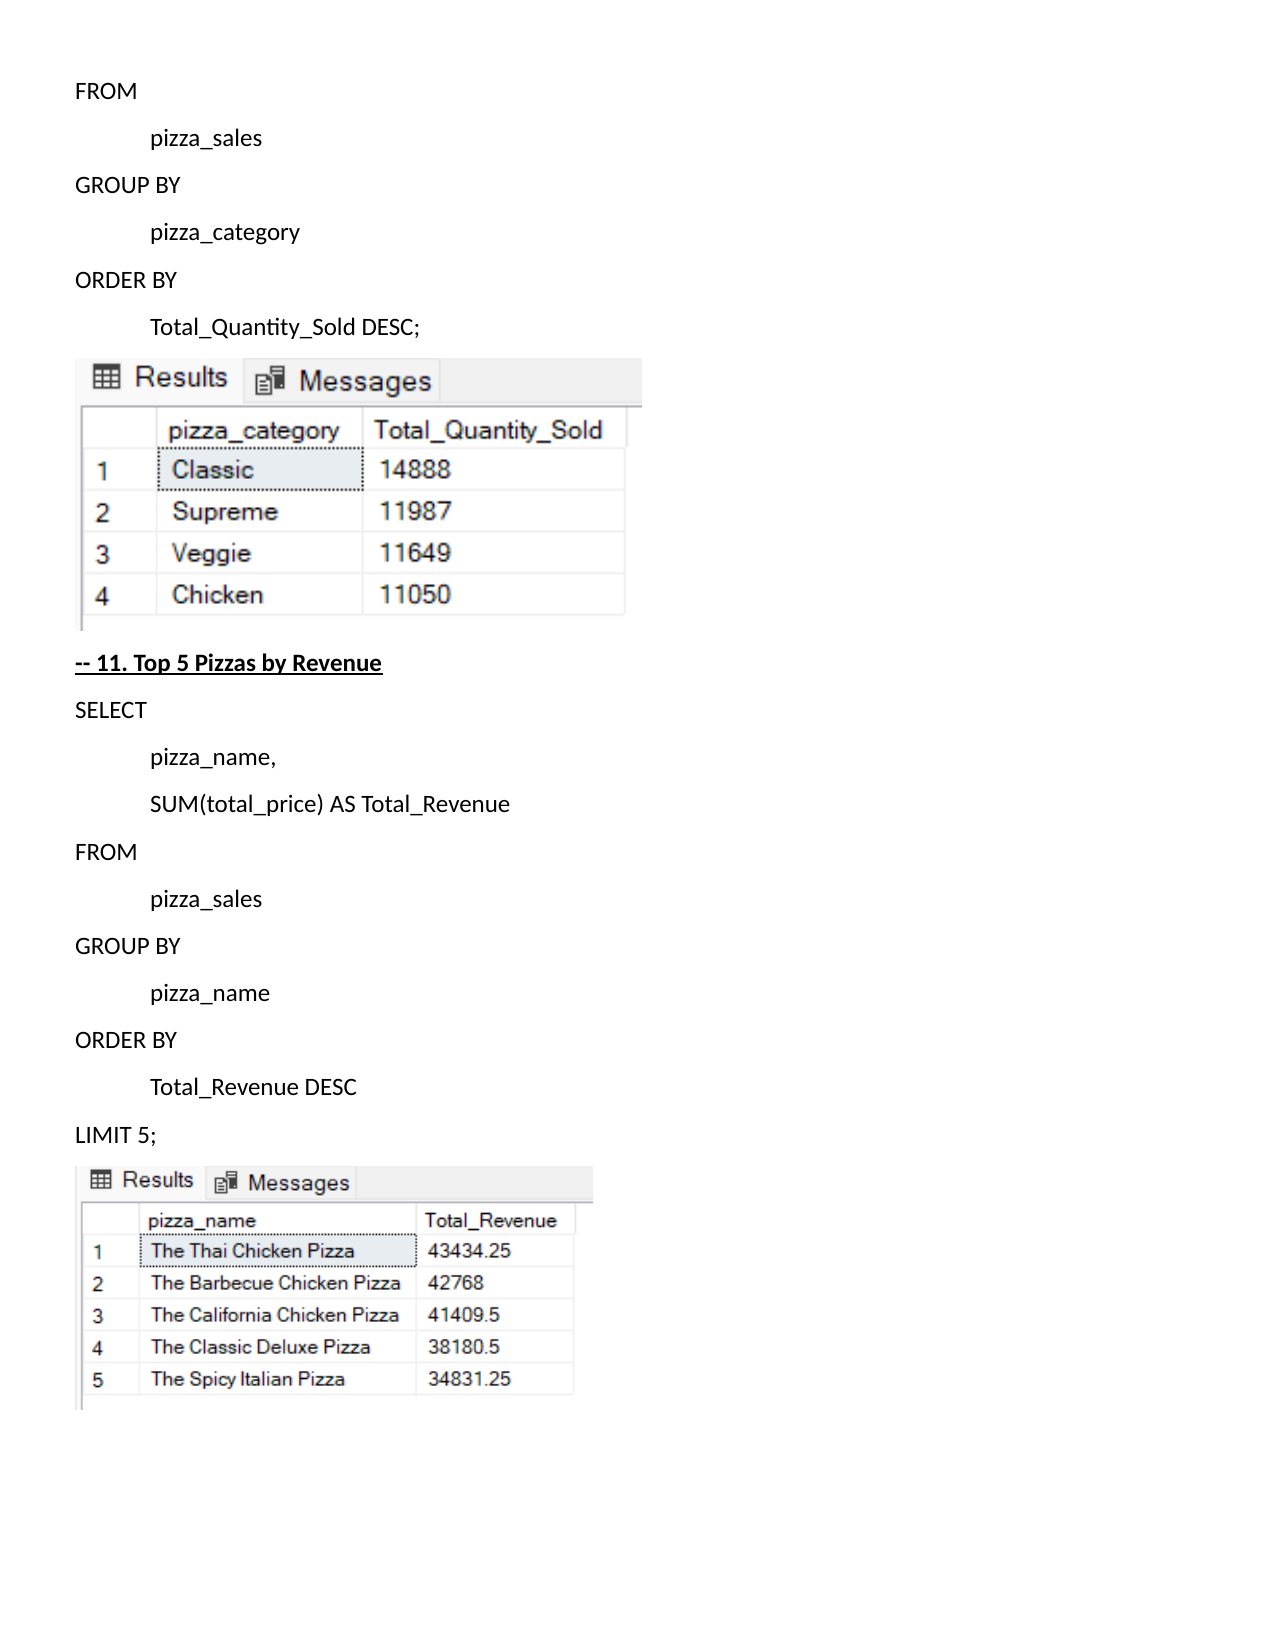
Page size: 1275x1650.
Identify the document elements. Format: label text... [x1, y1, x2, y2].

text pizza_sales [75, 883, 1140, 913]
text Total_Revenue DESC [75, 1072, 1140, 1102]
text pizza_sales [75, 122, 1140, 153]
text pizza_name, [75, 741, 1140, 772]
text SUM(total_price) AS Total_Revenue [75, 788, 1140, 819]
text GROUP BY [75, 930, 1140, 961]
text FROM [75, 75, 1140, 106]
text ORDER BY [75, 1024, 1140, 1055]
text LIMIT 5; [75, 1119, 1140, 1149]
text pizza_category [75, 217, 1140, 247]
text SELECT [75, 694, 1140, 724]
text Total_Quantity_Sold DESC; [75, 311, 1140, 341]
text GROUP BY [75, 169, 1140, 200]
text ORDER BY [75, 264, 1140, 294]
text pizza_name [75, 977, 1140, 1008]
text FROM [75, 836, 1140, 866]
text -- 11. Top 5 Pizzas by Revenue [75, 647, 1140, 677]
